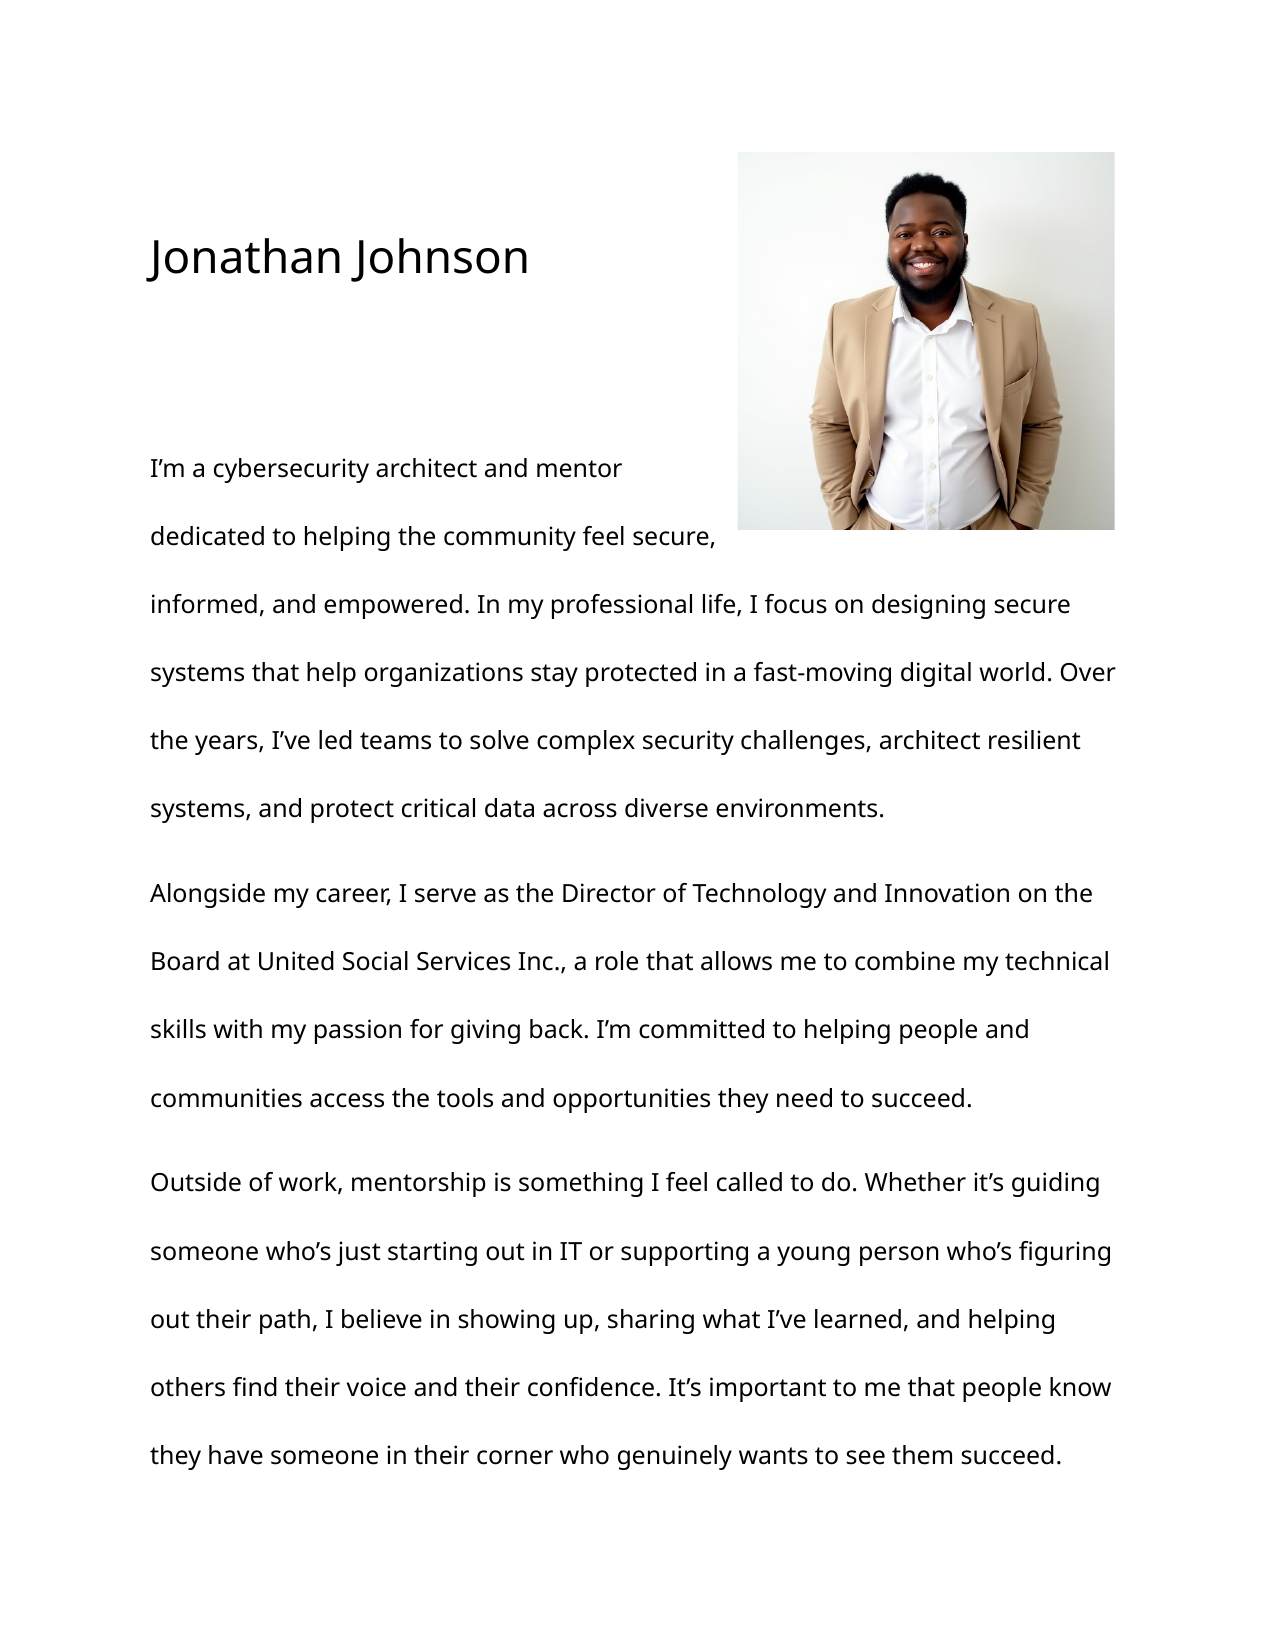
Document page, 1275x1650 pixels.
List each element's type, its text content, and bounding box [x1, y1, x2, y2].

text Outside of work, mentorship is something I feel called to do. Whether it’s guiding someone who’s just starting out in IT or supporting a young person who’s figuring out their path, I believe in showing up, sharing what I’ve learned, and helping others find their voice and their confidence. It’s important to me that people know they have someone in their corner who genuinely wants to see them succeed. [150, 1165, 1125, 1472]
text Jonathan Johnson [150, 224, 737, 287]
text Alongside my career, I serve as the Director of Technology and Innovation on the Board at United Social Services Inc., a role that allows me to combine my technical skills with my passion for giving back. I’m committed to helping people and communities access the tools and opportunities they need to succeed. [150, 876, 1125, 1114]
text I’m a cybersecurity architect and mentor dedicated to helping the community feel secure, informed, and empowered. In my professional life, I focus on designing secure systems that help organizations stay protected in a fast-moving digital world. Over the years, I’ve led teams to solve complex security challenges, architect resilient systems, and protect critical data across diverse environments. [150, 450, 1125, 825]
text [1115, 224, 1125, 287]
